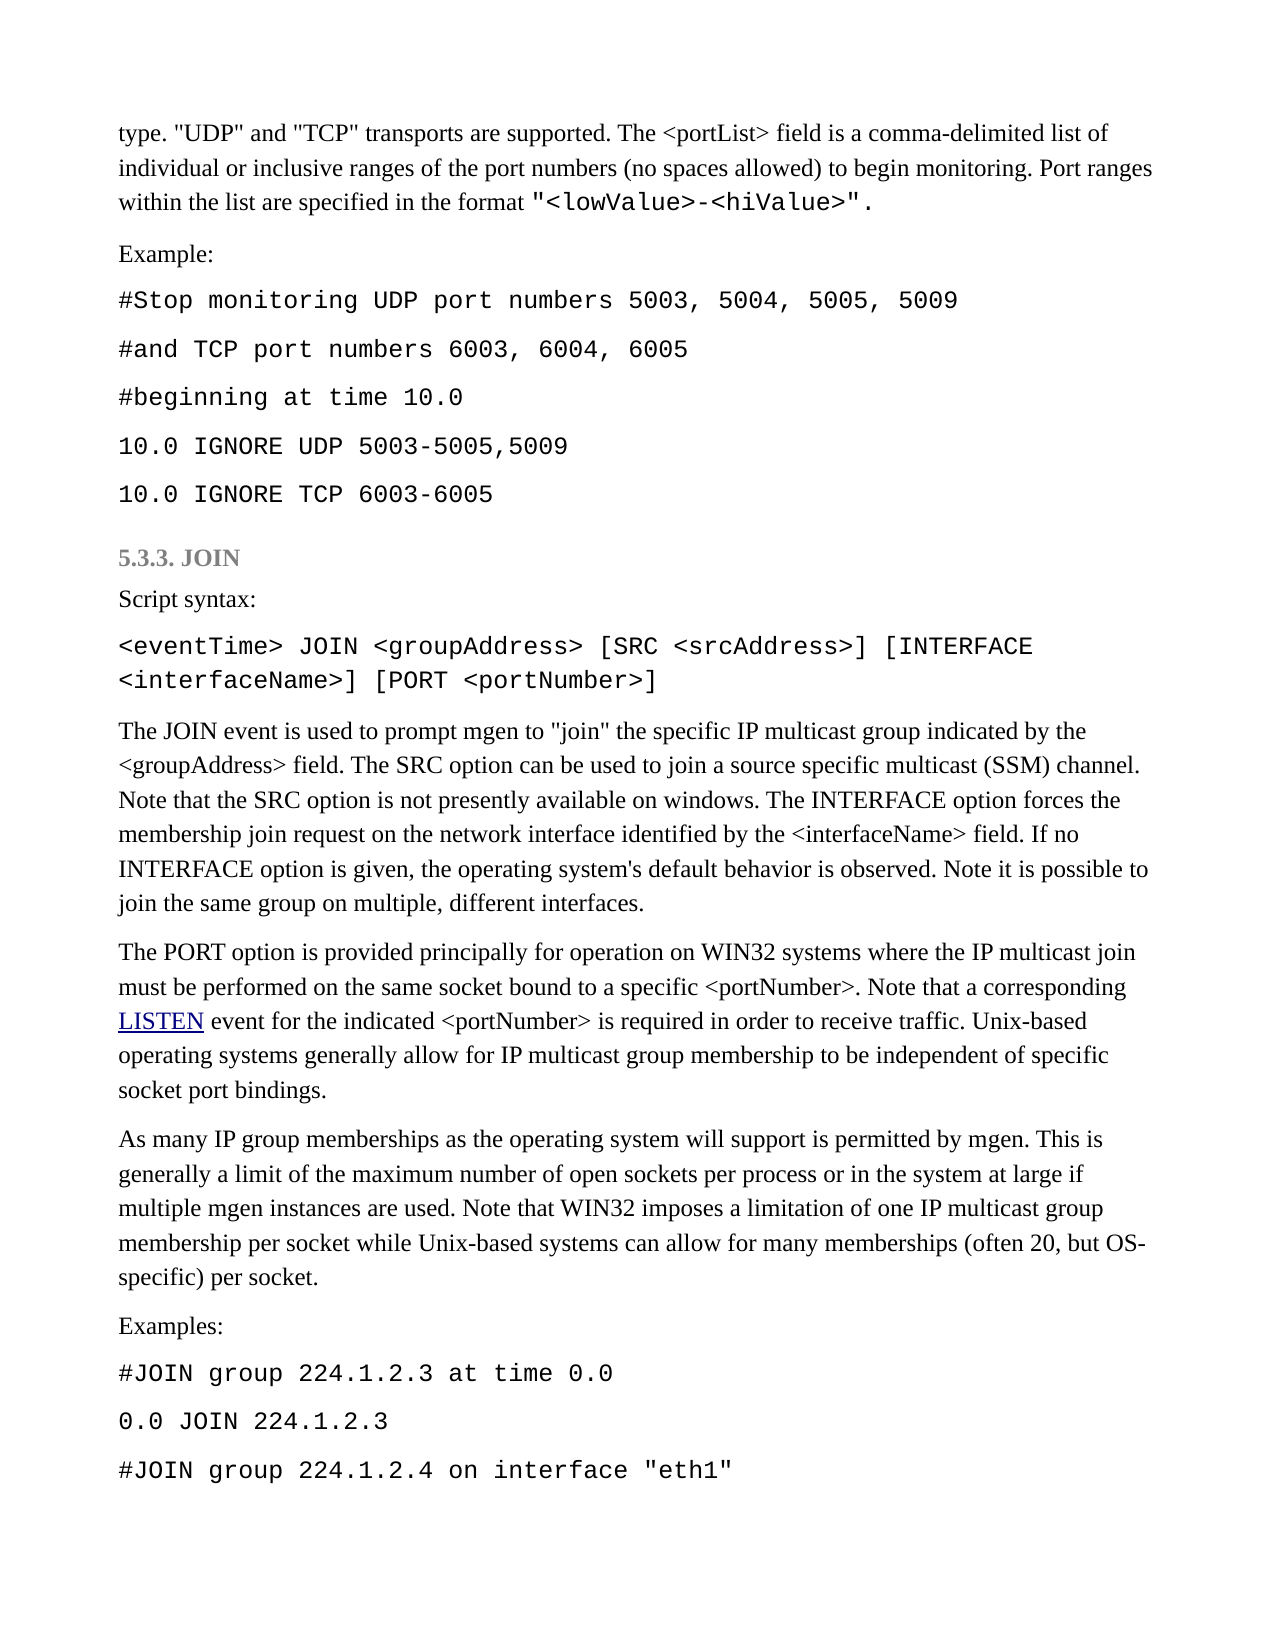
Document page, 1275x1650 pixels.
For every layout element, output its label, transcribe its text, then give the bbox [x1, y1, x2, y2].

text As many IP group memberships as the operating system will support is permitted by mgen. This is generally a limit of the maximum number of open sockets per process or in the system at large if multiple mgen instances are used. Note that WIN32 imposes a limitation of one IP multicast group membership per socket while Unix-based systems can allow for many memberships (often 20, but OS-specific) per socket. [118, 1124, 1157, 1291]
text type. "UDP" and "TCP" transports are supported. The <portList> field is a comma-delimited list of individual or inclusive ranges of the port numbers (no spaces allowed) to begin monitoring. Port ranges within the list are specified in the format "<lowValue>-<hiValue>". [118, 118, 1157, 218]
text The JOIN event is used to prompt mgen to "join" the specific IP multicast group indicated by the <groupAddress> field. The SRC option can be used to join a source specific multicast (SSM) channel. Note that the SRC option is not presently available on windows. The INTERFACE option forces the membership join request on the network interface identified by the <interfaceName> field. If no INTERFACE option is given, the operating system's default behavior is observed. Note it is possible to join the same group on multiple, different interfaces. [118, 716, 1157, 917]
text Example: [118, 239, 1157, 267]
text #JOIN group 224.1.2.4 on interface "eth1" [118, 1457, 1157, 1486]
text 10.0 IGNORE UDP 5003-5005,5009 [118, 433, 1157, 462]
text #Stop monitoring UDP port numbers 5003, 5004, 5005, 5009 [118, 288, 1157, 316]
text #beginning at time 10.0 [118, 385, 1157, 413]
text 0.0 JOIN 224.1.2.3 [118, 1409, 1157, 1437]
text Script syntax: [118, 584, 1157, 613]
text Examples: [118, 1311, 1157, 1340]
subtitle 5.3.3. JOIN [118, 543, 1157, 572]
text #JOIN group 224.1.2.3 at time 0.0 [118, 1360, 1157, 1388]
text 10.0 IGNORE TCP 6003-6005 [118, 482, 1157, 510]
text The PORT option is provided principally for operation on WIN32 systems where the IP multicast join must be performed on the same socket bound to a specific <portNumber>. Note that a corresponding LISTEN event for the indicated <portNumber> is required in order to receive traffic. Unix-based operating systems generally allow for IP multicast group membership to be independent of specific socket port bindings. [118, 937, 1157, 1104]
text <eventTime> JOIN <groupAddress> [SRC <srcAddress>] [INTERFACE <interfaceName>] [PORT <portNumber>] [118, 633, 1157, 696]
text #and TCP port numbers 6003, 6004, 6005 [118, 336, 1157, 364]
